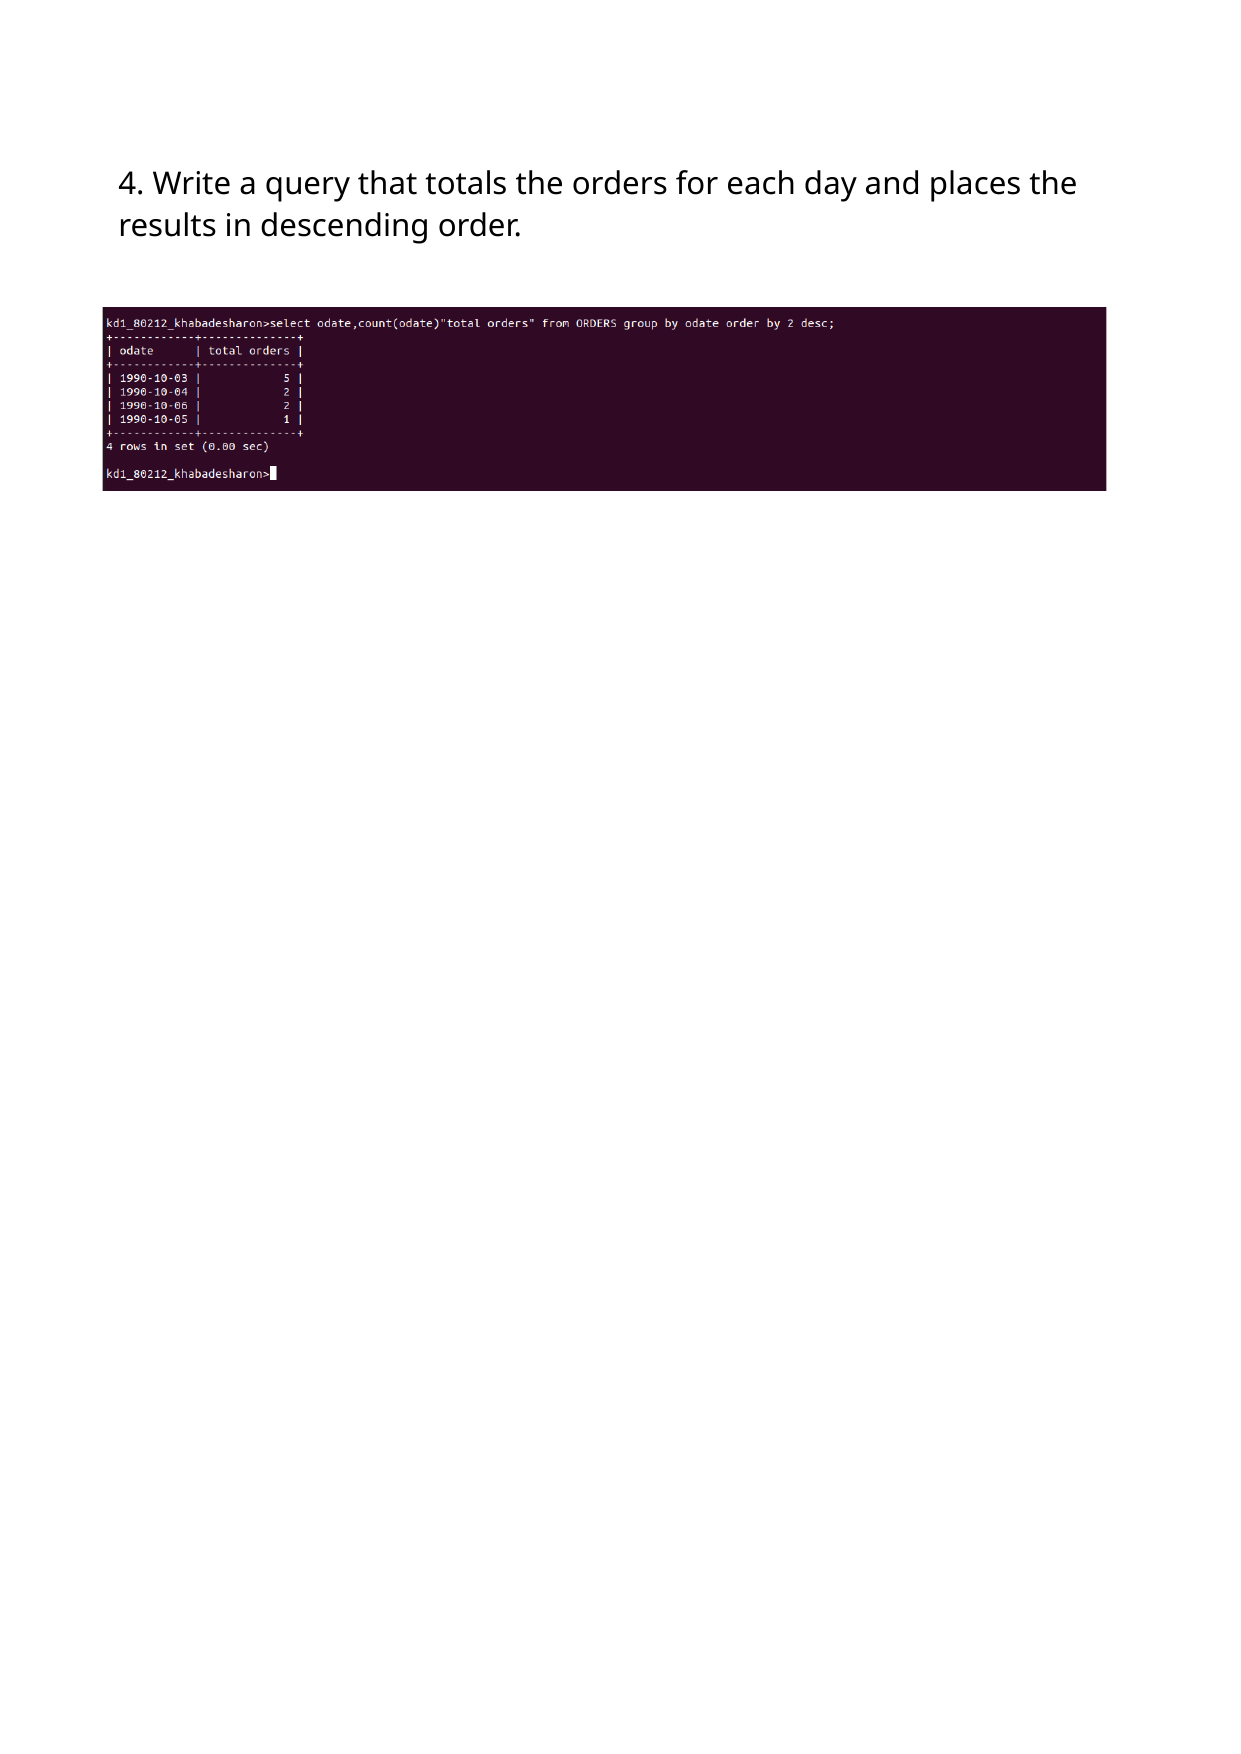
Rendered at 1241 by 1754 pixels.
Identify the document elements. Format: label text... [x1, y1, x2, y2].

picture [102, 307, 1107, 491]
text 4. Write a query that totals the orders for each day and places the results in descending order. [118, 161, 1122, 246]
